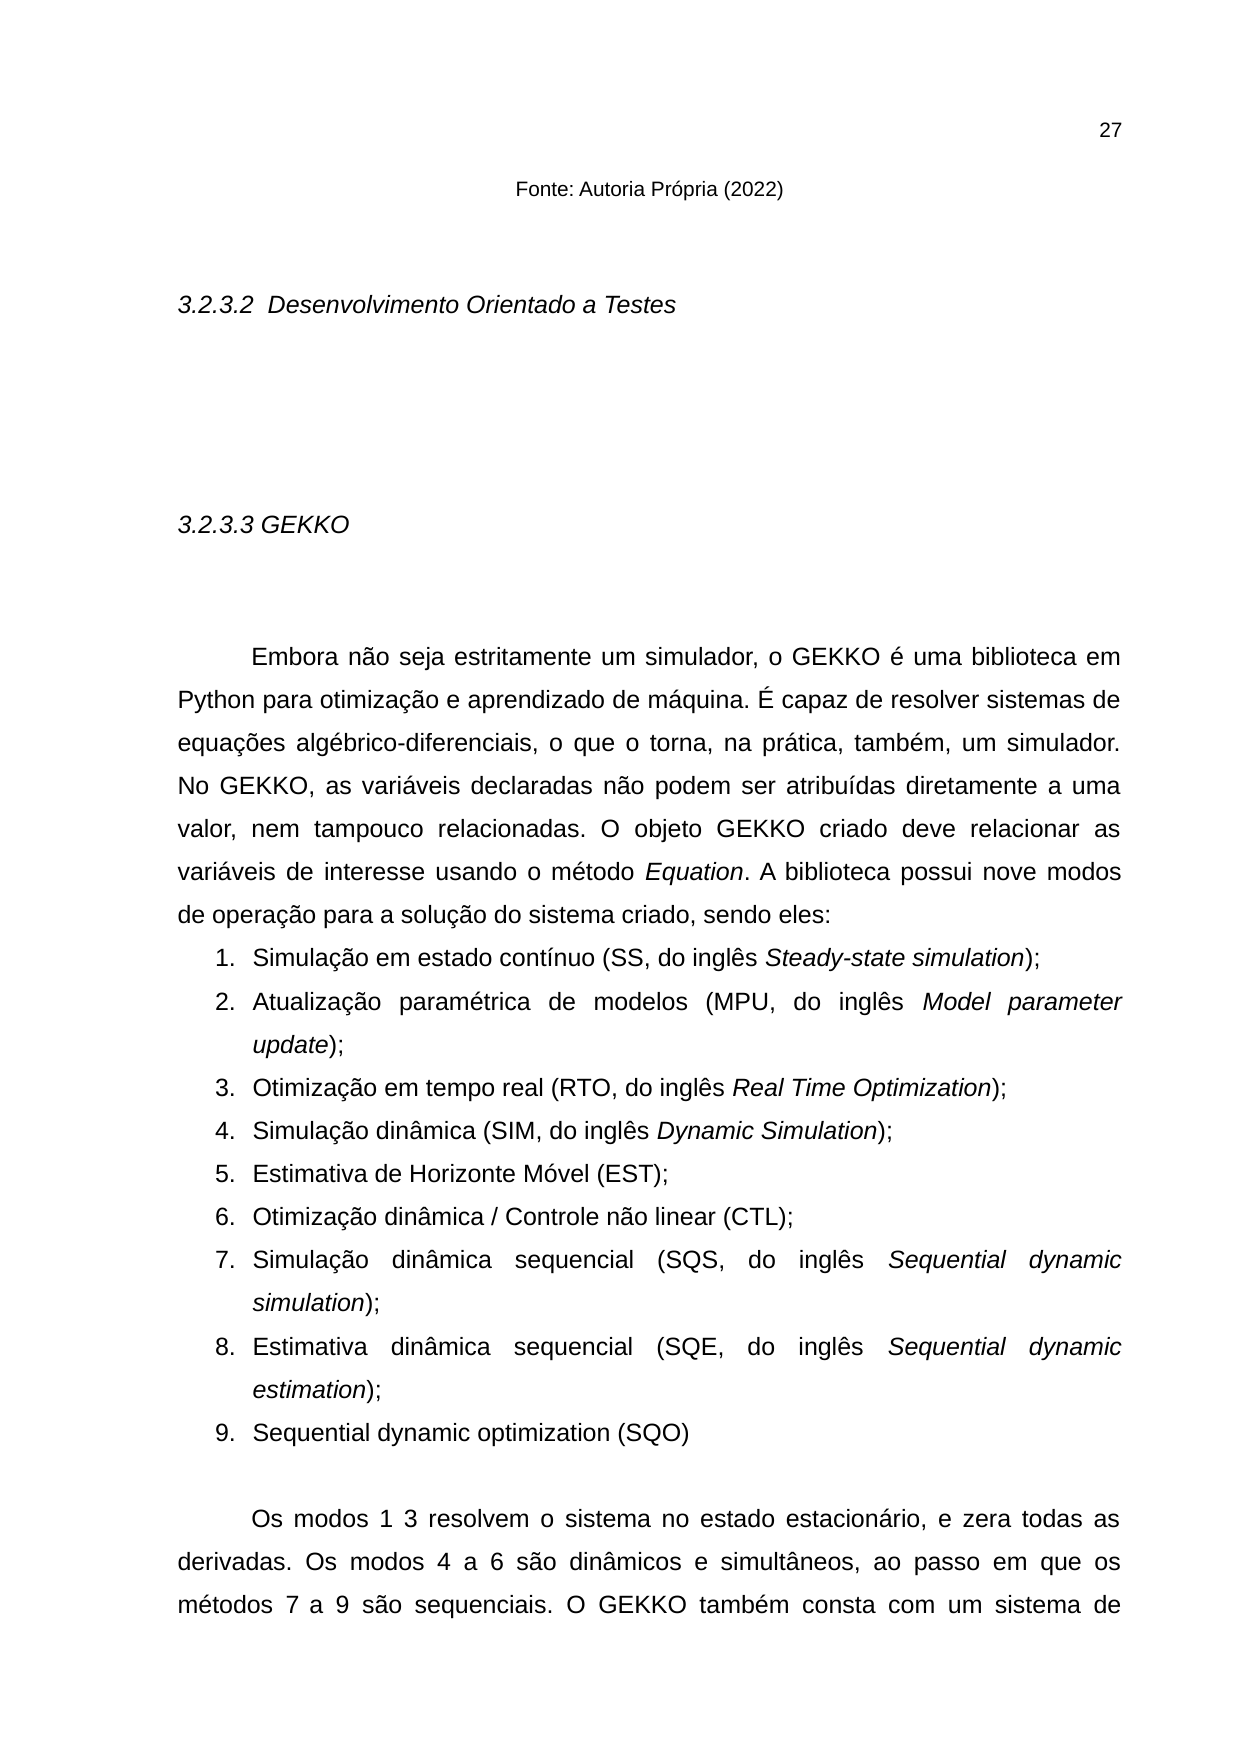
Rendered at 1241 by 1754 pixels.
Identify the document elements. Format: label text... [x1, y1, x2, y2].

list Sequential dynamic optimization (SQO) [215, 1418, 1122, 1446]
list Otimização em tempo real (RTO, do inglês Real Time Optimization); [215, 1073, 1122, 1101]
list Simulação em estado contínuo (SS, do inglês Steady-state simulation); [215, 943, 1122, 972]
subtitle GEKKO [177, 510, 1122, 538]
list Estimativa de Horizonte Móvel (EST); [215, 1159, 1122, 1188]
text Embora não seja estritamente um simulador, o GEKKO é uma biblioteca em Python para otimização e aprendizado de máquina. É capaz de resolver sistemas de equações algébrico-diferenciais, o que o torna, na prática, também, um simulador. No GEKKO, as variáveis declaradas não podem ser atribuídas diretamente a uma valor, nem tampouco relacionadas. O objeto GEKKO criado deve relacionar as variáveis de interesse usando o método Equation. A biblioteca possui nove modos de operação para a solução do sistema criado, sendo eles: [177, 641, 1122, 929]
list Simulação dinâmica (SIM, do inglês Dynamic Simulation); [215, 1116, 1122, 1144]
text Fonte: Autoria Própria (2022) [177, 177, 1122, 201]
subtitle Desenvolvimento Orientado a Testes [177, 289, 1122, 318]
list Estimativa dinâmica sequencial (SQE, do inglês Sequential dynamic estimation); [215, 1331, 1122, 1403]
text Os modos 1 3 resolvem o sistema no estado estacionário, e zera todas as derivadas. Os modos 4 a 6 são dinâmicos e simultâneos, ao passo em que os métodos 7 a 9 são sequenciais. O GEKKO também consta com um sistema de [177, 1504, 1122, 1619]
list Otimização dinâmica / Controle não linear (CTL); [215, 1202, 1122, 1231]
list Simulação dinâmica sequencial (SQS, do inglês Sequential dynamic simulation); [215, 1245, 1122, 1317]
list Atualização paramétrica de modelos (MPU, do inglês Model parameter update); [215, 986, 1122, 1058]
